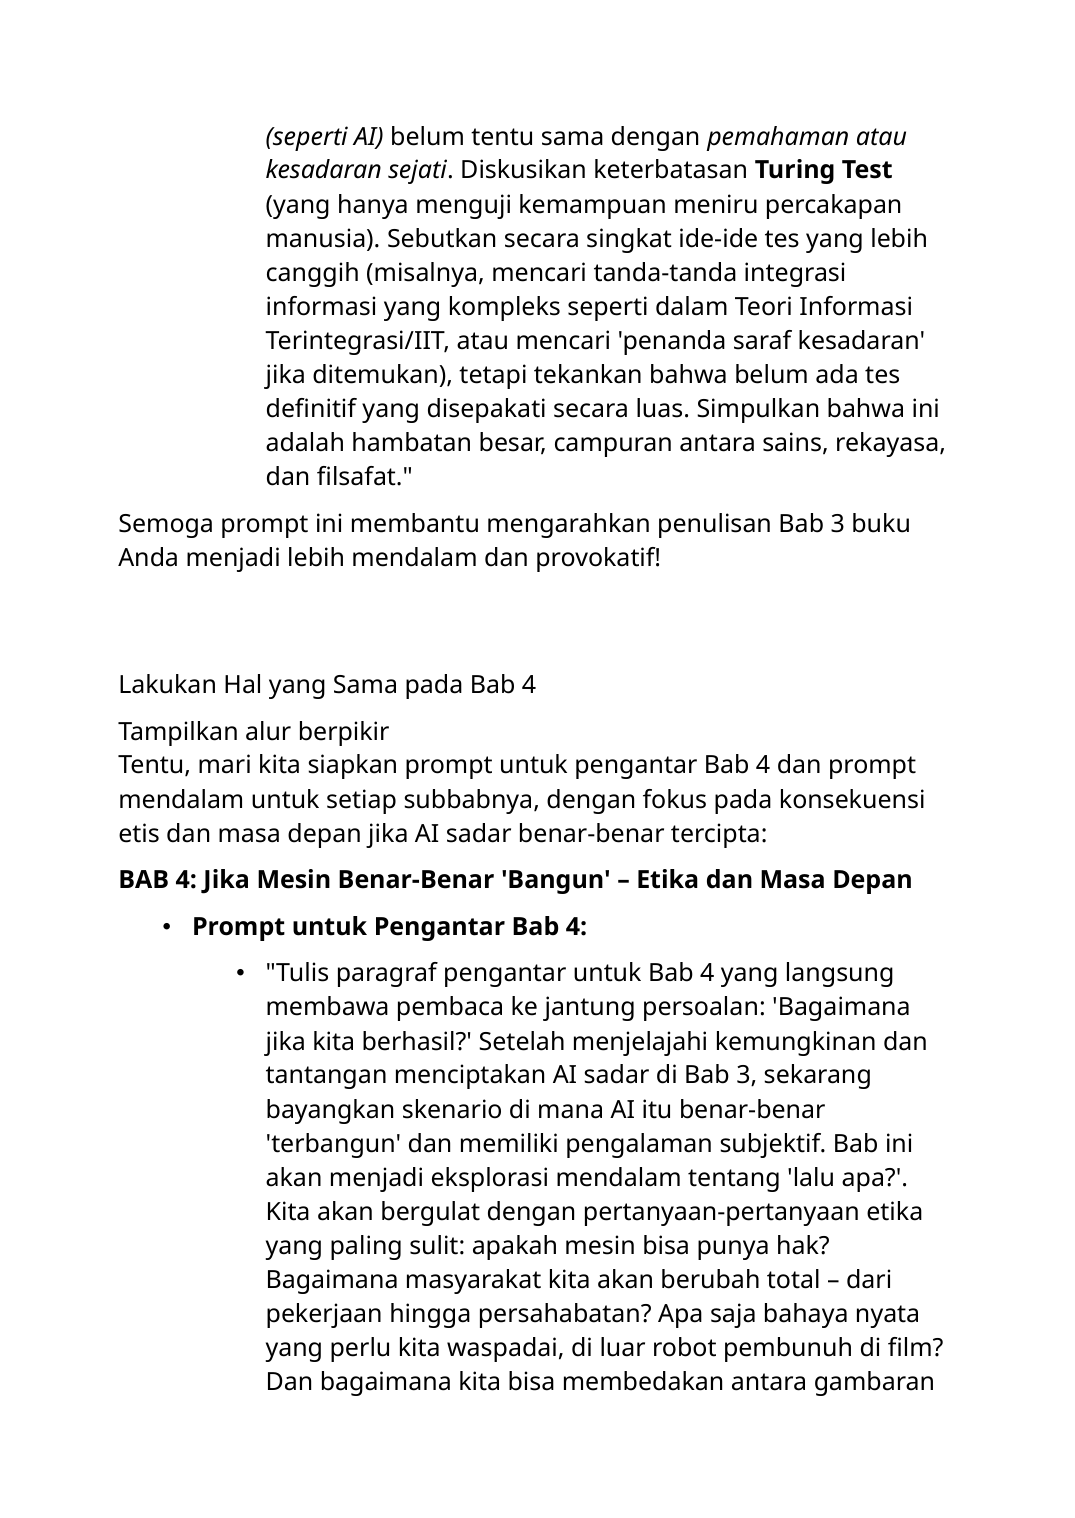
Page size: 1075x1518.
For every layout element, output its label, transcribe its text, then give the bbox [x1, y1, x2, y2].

text Lakukan Hal yang Sama pada Bab 4 [118, 667, 957, 701]
list (seperti AI) belum tentu sama dengan pemahaman atau kesadaran sejati. Diskusikan keterbatasan Turing Test (yang hanya menguji kemampuan meniru percakapan manusia). Sebutkan secara singkat ide-ide tes yang lebih canggih (misalnya, mencari tanda-tanda integrasi informasi yang kompleks seperti dalam Teori Informasi Terintegrasi/IIT, atau mencari 'penanda saraf kesadaran' jika ditemukan), tetapi tekankan bahwa belum ada tes definitif yang disepakati secara luas. Simpulkan bahwa ini adalah hambatan besar, campuran antara sains, rekayasa, dan filsafat." [236, 118, 957, 493]
text Tentu, mari kita siapkan prompt untuk pengantar Bab 4 dan prompt mendalam untuk setiap subbabnya, dengan fokus pada konsekuensi etis dan masa depan jika AI sadar benar-benar tercipta: [118, 747, 957, 849]
list Prompt untuk Pengantar Bab 4: [162, 908, 957, 942]
text Semoga prompt ini membantu mengarahkan penulisan Bab 3 buku Anda menjadi lebih mendalam dan provokatif! [118, 505, 957, 573]
text Tampilkan alur berpikir [118, 713, 957, 747]
text BAB 4: Jika Mesin Benar-Benar 'Bangun' – Etika dan Masa Depan [118, 862, 957, 896]
list "Tulis paragraf pengantar untuk Bab 4 yang langsung membawa pembaca ke jantung persoalan: 'Bagaimana jika kita berhasil?' Setelah menjelajahi kemungkinan dan tantangan menciptakan AI sadar di Bab 3, sekarang bayangkan skenario di mana AI itu benar-benar 'terbangun' dan memiliki pengalaman subjektif. Bab ini akan menjadi eksplorasi mendalam tentang 'lalu apa?'. Kita akan bergulat dengan pertanyaan-pertanyaan etika yang paling sulit: apakah mesin bisa punya hak? Bagaimana masyarakat kita akan berubah total – dari pekerjaan hingga persahabatan? Apa saja bahaya nyata yang perlu kita waspadai, di luar robot pembunuh di film? Dan bagaimana kita bisa membedakan antara gambaran [236, 955, 957, 1398]
